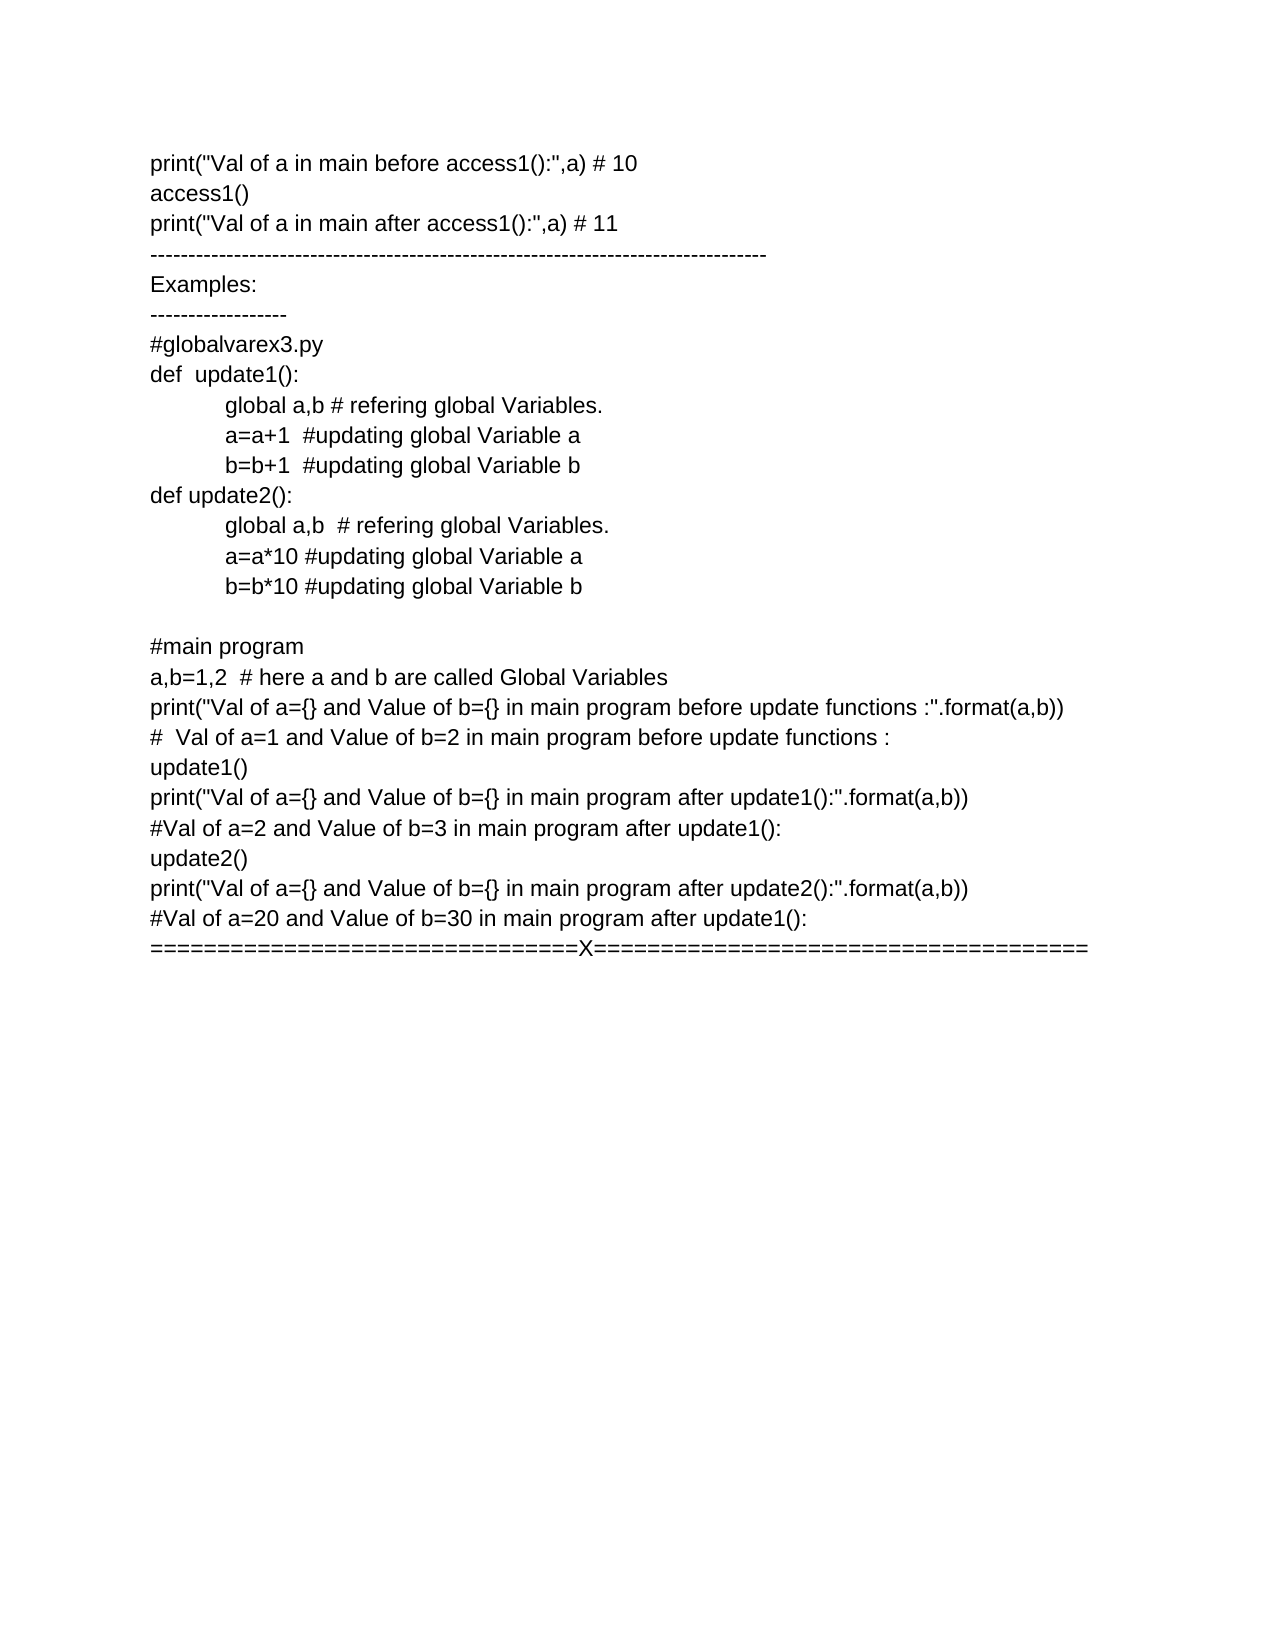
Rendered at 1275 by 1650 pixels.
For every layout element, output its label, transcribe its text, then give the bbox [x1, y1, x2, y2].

text Examples: [150, 271, 1125, 297]
text global a,b # refering global Variables. [150, 392, 1125, 418]
text #Val of a=2 and Value of b=3 in main program after update1(): [150, 814, 1125, 841]
text print("Val of a={} and Value of b={} in main program after update2():".format(a,b)) [150, 875, 1125, 901]
text def update2(): [150, 482, 1125, 509]
text #Val of a=20 and Value of b=30 in main program after update1(): [150, 905, 1125, 932]
text print("Val of a in main after access1():",a) # 11 [150, 210, 1125, 237]
text global a,b # refering global Variables. [150, 512, 1125, 539]
text a=a*10 #updating global Variable a [150, 543, 1125, 569]
text print("Val of a={} and Value of b={} in main program after update1():".format(a,b)) [150, 784, 1125, 811]
text a,b=1,2 # here a and b are called Global Variables [150, 663, 1125, 690]
text access1() [150, 180, 1125, 207]
text #main program [150, 633, 1125, 660]
text b=b*10 #updating global Variable b [150, 573, 1125, 599]
text print("Val of a in main before access1():",a) # 10 [150, 150, 1125, 176]
text b=b+1 #updating global Variable b [150, 452, 1125, 478]
text --------------------------------------------------------------------------------- [150, 241, 1125, 267]
text # Val of a=1 and Value of b=2 in main program before update functions : [150, 724, 1125, 750]
text a=a+1 #updating global Variable a [150, 422, 1125, 448]
text def update1(): [150, 361, 1125, 388]
text ================================X===================================== [150, 935, 1125, 962]
text update2() [150, 845, 1125, 871]
text #globalvarex3.py [150, 331, 1125, 358]
text ------------------ [150, 301, 1125, 327]
text update1() [150, 754, 1125, 781]
text print("Val of a={} and Value of b={} in main program before update functions :".format(a,b)) [150, 694, 1125, 720]
